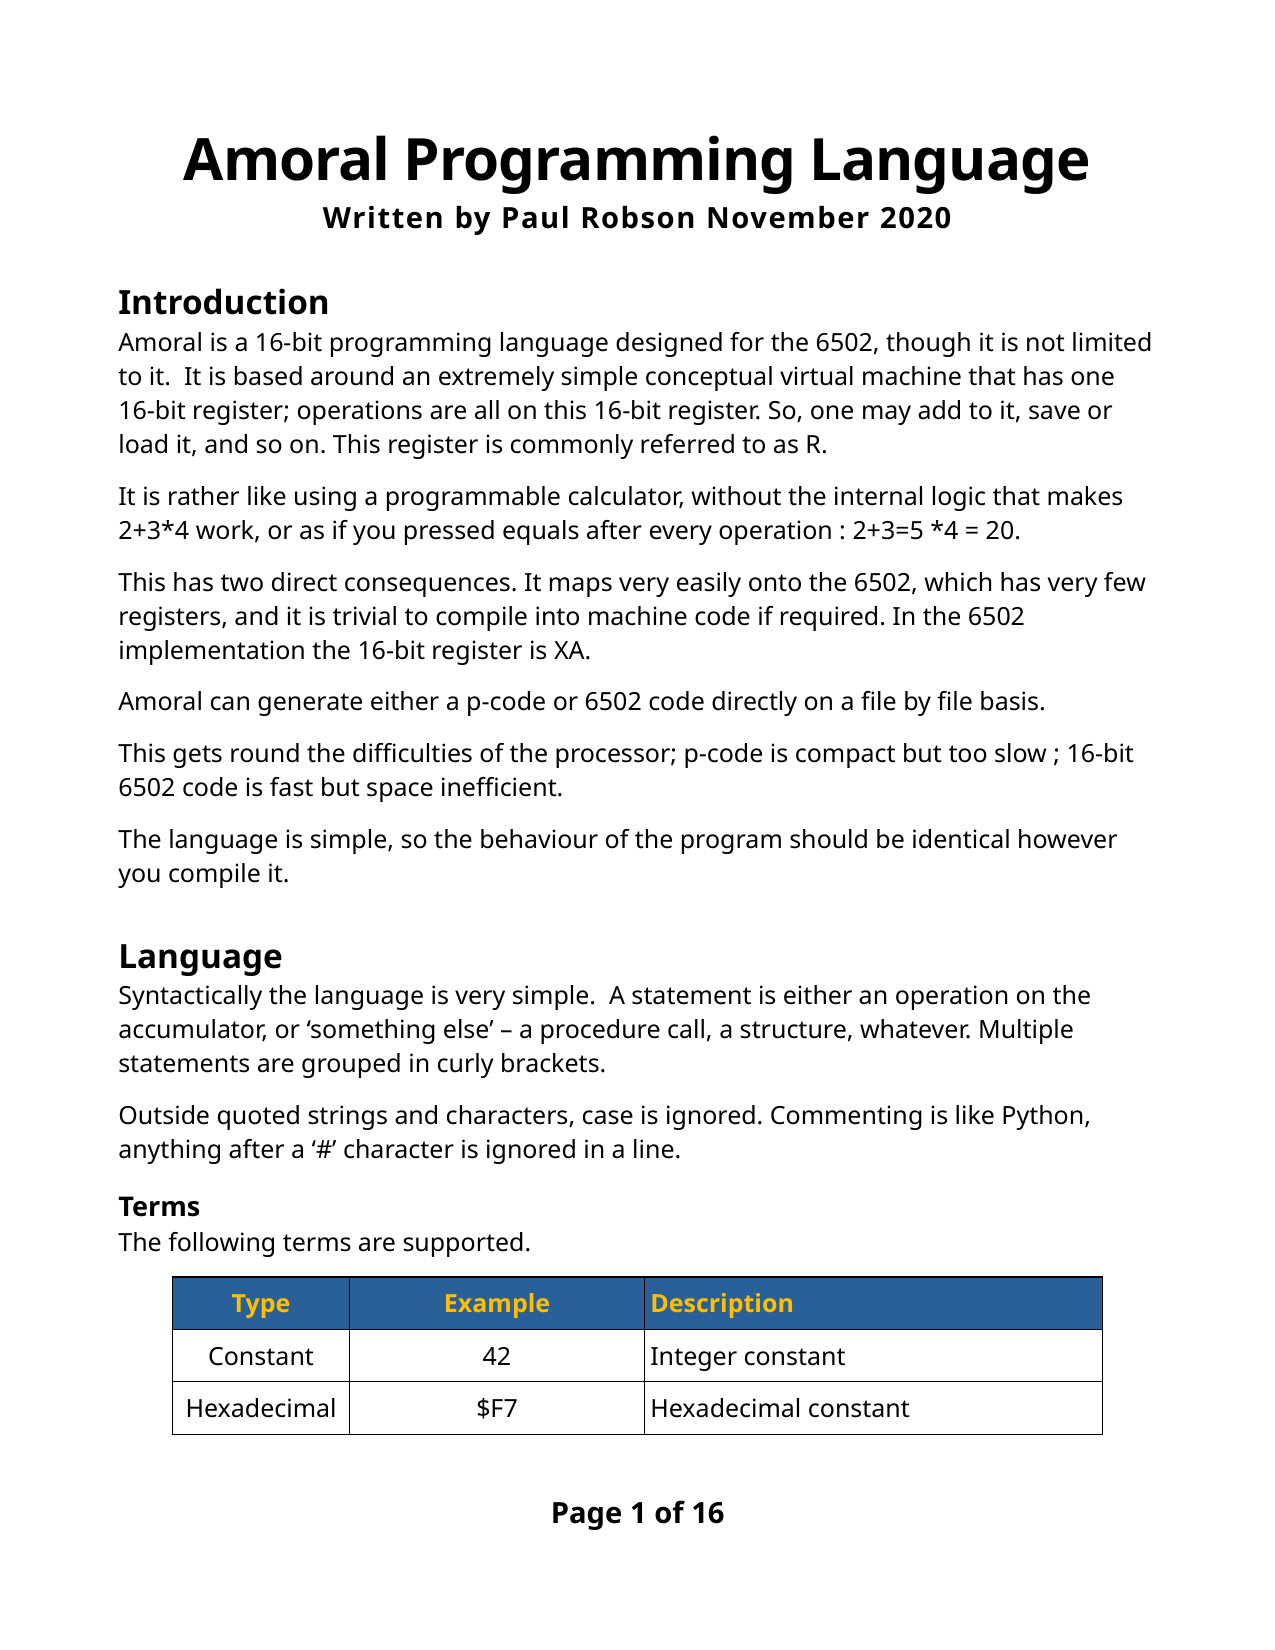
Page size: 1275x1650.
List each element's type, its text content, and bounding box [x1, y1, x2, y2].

text Amoral is a 16-bit programming language designed for the 6502, though it is not limited to it. It is based around an extremely simple conceptual virtual machine that has one 16-bit register; operations are all on this 16-bit register. So, one may add to it, save or load it, and so on. This register is commonly referred to as R. [118, 324, 1157, 461]
table_cell Constant [173, 1330, 349, 1381]
table_header Type [173, 1278, 349, 1329]
subtitle Terms [118, 1188, 1157, 1225]
text It is rather like using a programmable calculator, without the internal logic that makes 2+3*4 work, or as if you pressed equals after every operation : 2+3=5 *4 = 20. [118, 478, 1157, 546]
table_header Description [645, 1278, 1102, 1329]
subtitle Written by Paul Robson November 2020 [118, 198, 1157, 237]
text This gets round the difficulties of the processor; p-code is compact but too slow ; 16-bit 6502 code is fast but space inefficient. [118, 736, 1157, 804]
table_cell Hexadecimal [173, 1382, 349, 1434]
text Outside quoted strings and characters, case is ignored. Commenting is like Python, anything after a ‘#’ character is ignored in a line. [118, 1098, 1157, 1166]
title Amoral Programming Language [118, 118, 1157, 198]
table_cell Hexadecimal constant [645, 1382, 1102, 1434]
table_cell 42 [350, 1330, 644, 1381]
text The language is simple, so the behaviour of the program should be identical however you compile it. [118, 822, 1157, 890]
table_cell Integer constant [645, 1330, 1102, 1381]
subtitle Language [118, 932, 1157, 978]
subtitle Introduction [118, 279, 1157, 324]
text Syntactically the language is very simple. A statement is either an operation on the accumulator, or ‘something else’ – a procedure call, a structure, whatever. Multiple statements are grouped in curly brackets. [118, 978, 1157, 1080]
text The following terms are supported. [118, 1225, 1157, 1259]
table_header Example [350, 1278, 644, 1329]
table_cell $F7 [350, 1382, 644, 1434]
text This has two direct consequences. It maps very easily onto the 6502, which has very few registers, and it is trivial to compile into machine code if required. In the 6502 implementation the 16-bit register is XA. [118, 564, 1157, 666]
text Amoral can generate either a p-code or 6502 code directly on a file by file basis. [118, 684, 1157, 718]
